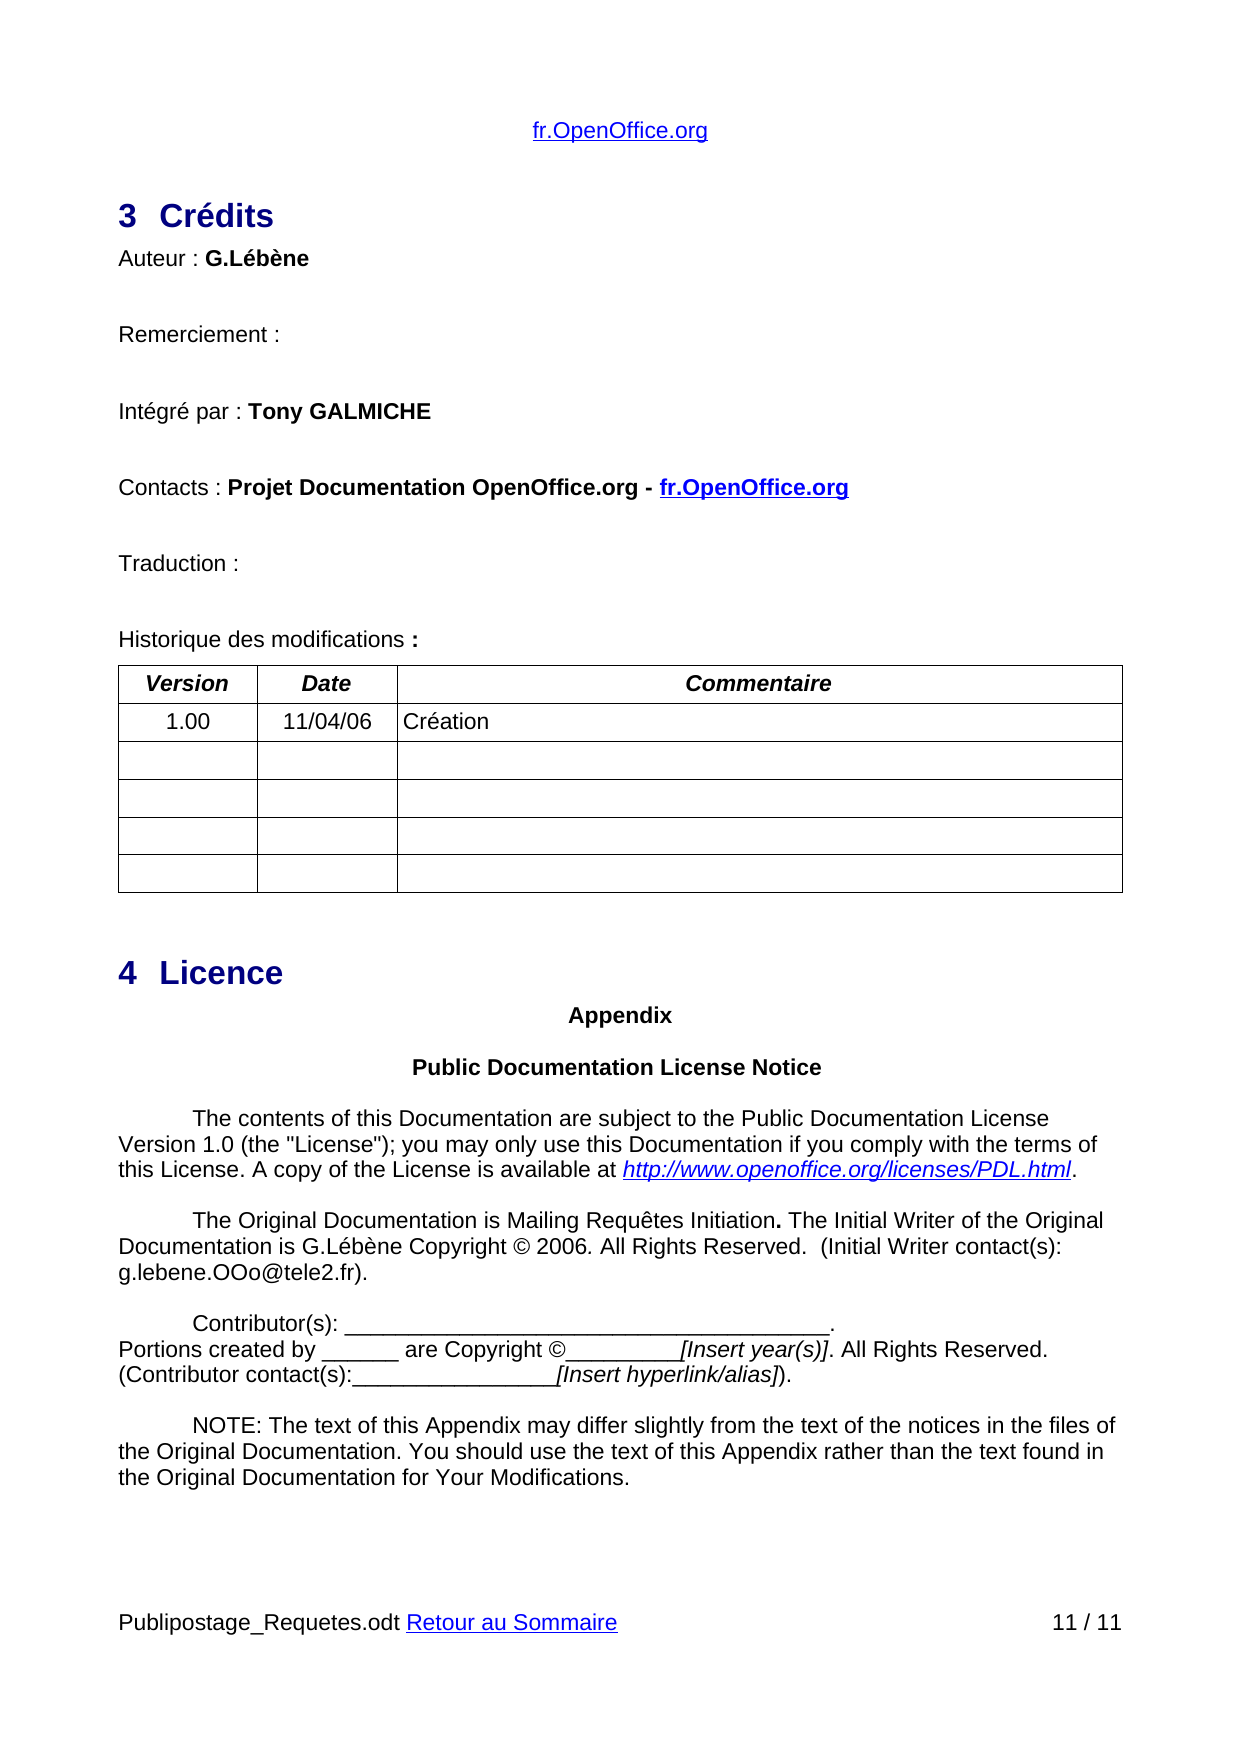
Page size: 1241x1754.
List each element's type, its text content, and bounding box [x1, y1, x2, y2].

table_cell [258, 780, 397, 817]
text NOTE: The text of this Appendix may differ slightly from the text of the notices in the files of the Original Documentation. You should use the text of this Appendix rather than the text found in the Original Documentation for Your Modifications. [118, 1413, 1122, 1490]
table_cell [258, 818, 397, 854]
table_cell [119, 855, 257, 892]
text Traduction : [118, 551, 1122, 577]
text The Original Documentation is Mailing Requêtes Initiation. The Initial Writer of the Original Documentation is G.Lébène Copyright © 2006. All Rights Reserved. (Initial Writer contact(s): g.lebene.OOo@tele2.fr). [118, 1208, 1122, 1285]
text Auteur : G.Lébène [118, 246, 1122, 272]
text Public Documentation License Notice [118, 1054, 1122, 1080]
text Contacts : Projet Documentation OpenOffice.org - fr.OpenOffice.org [118, 475, 1122, 500]
table_cell [258, 855, 397, 892]
table_cell [119, 742, 257, 779]
table_cell [398, 780, 1122, 817]
text Portions created by ______ are Copyright ©_________[Insert year(s)]. All Rights Reserved. (Contributor contact(s):________________[Insert hyperlink/alias]). [118, 1336, 1122, 1387]
table_cell [398, 742, 1122, 779]
text Intégré par : Tony GALMICHE [118, 398, 1122, 424]
text Contributor(s): ______________________________________. [118, 1311, 1122, 1336]
table_header Version [119, 666, 257, 703]
text Appendix [118, 1003, 1122, 1029]
table_cell Création [398, 704, 1122, 741]
table_cell 1.00 [119, 704, 257, 741]
table_cell [398, 855, 1122, 892]
table_cell [258, 742, 397, 779]
text Historique des modifications : [118, 627, 1122, 653]
table_header Date [258, 666, 397, 703]
table_cell [398, 818, 1122, 854]
table_cell 11/04/06 [258, 704, 397, 741]
table_header Commentaire [398, 666, 1122, 703]
table_cell [119, 780, 257, 817]
subtitle Licence [118, 954, 1122, 991]
subtitle Crédits [118, 197, 1122, 234]
text Remerciement : [118, 322, 1122, 348]
table_cell [119, 818, 257, 854]
text The contents of this Documentation are subject to the Public Documentation License Version 1.0 (the "License"); you may only use this Documentation if you comply with the terms of this License. A copy of the License is available at http://www.openoffice.org/licenses/PDL.html. [118, 1106, 1122, 1182]
